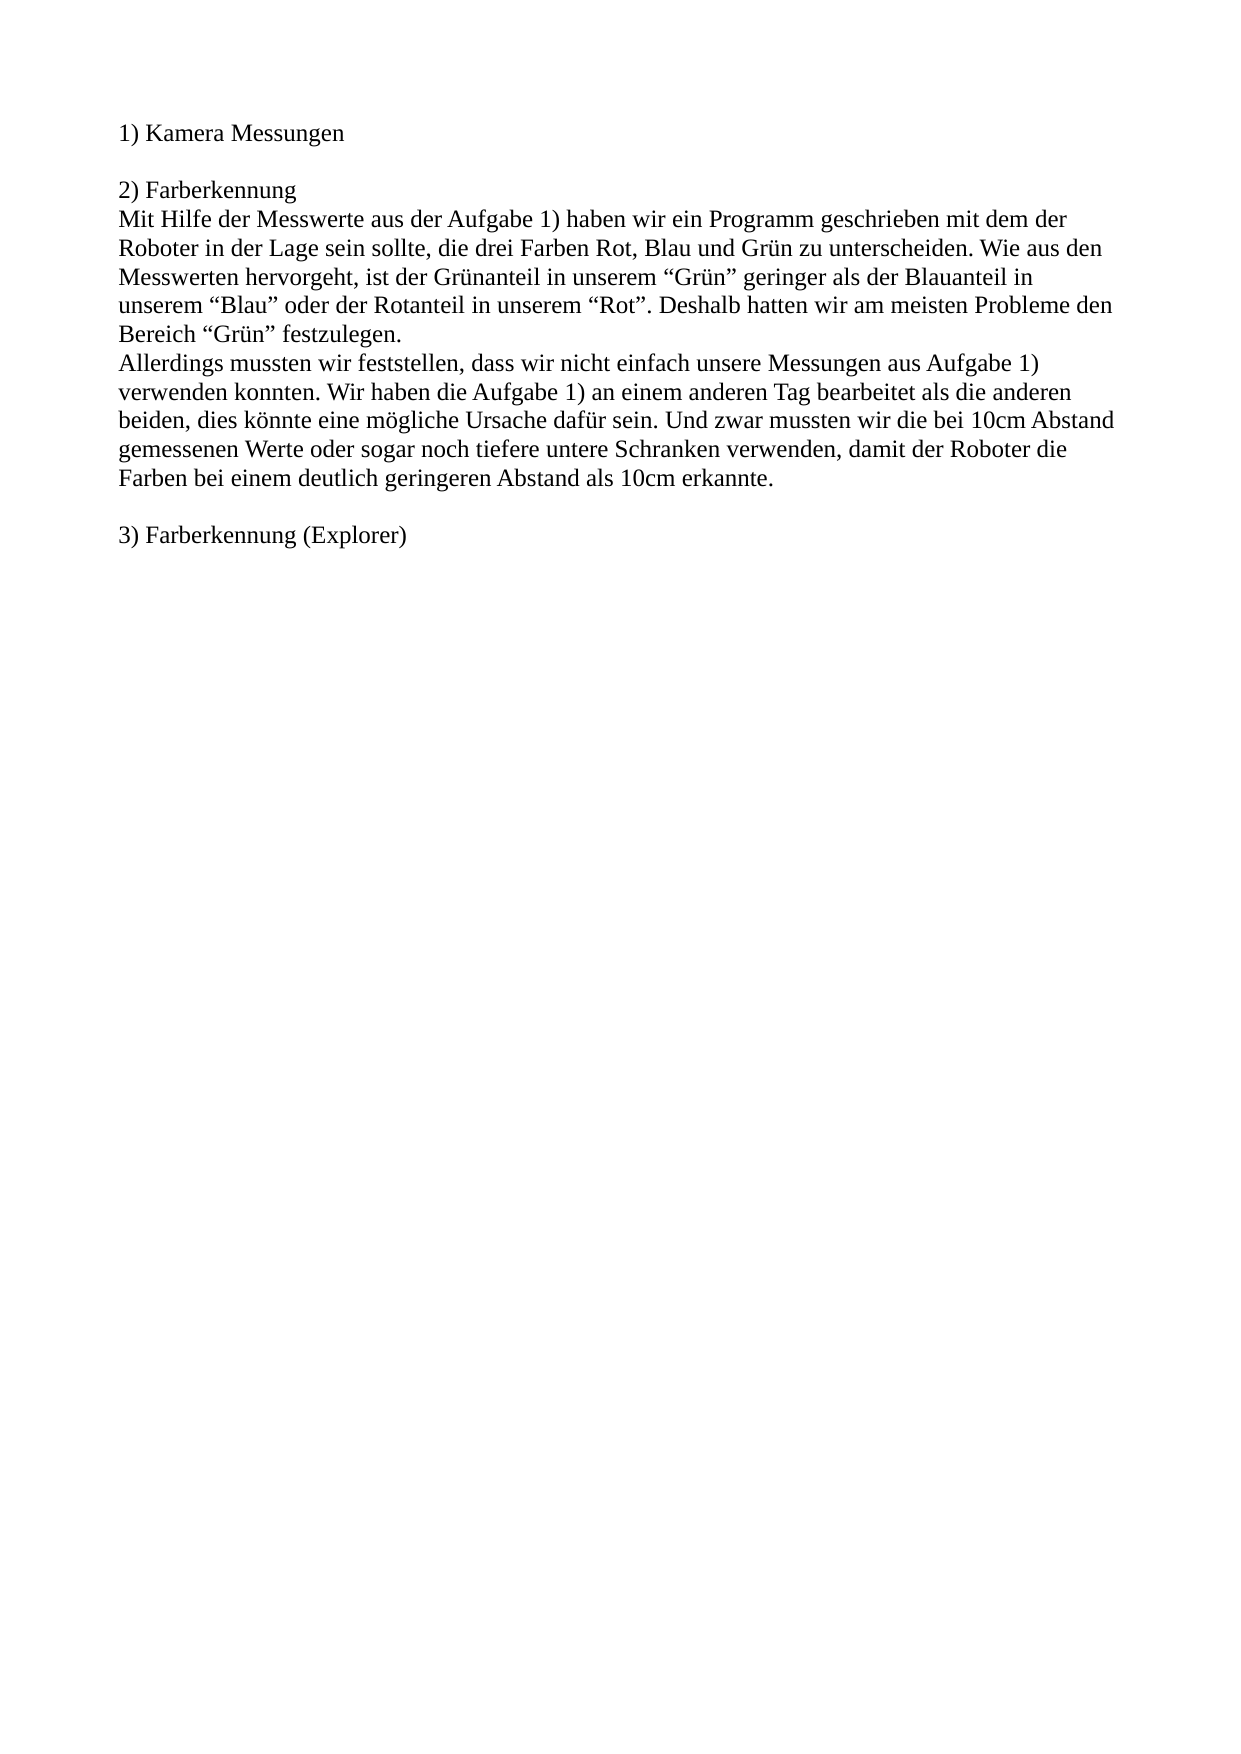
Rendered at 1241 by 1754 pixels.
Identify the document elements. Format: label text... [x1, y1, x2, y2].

text 2) Farberkennung [118, 176, 1122, 204]
text 3) Farberkennung (Explorer) [118, 521, 1122, 549]
text Allerdings mussten wir feststellen, dass wir nicht einfach unsere Messungen aus Aufgabe 1) verwenden konnten. Wir haben die Aufgabe 1) an einem anderen Tag bearbeitet als die anderen beiden, dies könnte eine mögliche Ursache dafür sein. Und zwar mussten wir die bei 10cm Abstand gemessenen Werte oder sogar noch tiefere untere Schranken verwenden, damit der Roboter die Farben bei einem deutlich geringeren Abstand als 10cm erkannte. [118, 348, 1122, 492]
text 1) Kamera Messungen [118, 118, 1122, 147]
text Mit Hilfe der Messwerte aus der Aufgabe 1) haben wir ein Programm geschrieben mit dem der Roboter in der Lage sein sollte, die drei Farben Rot, Blau und Grün zu unterscheiden. Wie aus den Messwerten hervorgeht, ist der Grünanteil in unserem “Grün” geringer als der Blauanteil in unserem “Blau” oder der Rotanteil in unserem “Rot”. Deshalb hatten wir am meisten Probleme den Bereich “Grün” festzulegen. [118, 204, 1122, 348]
